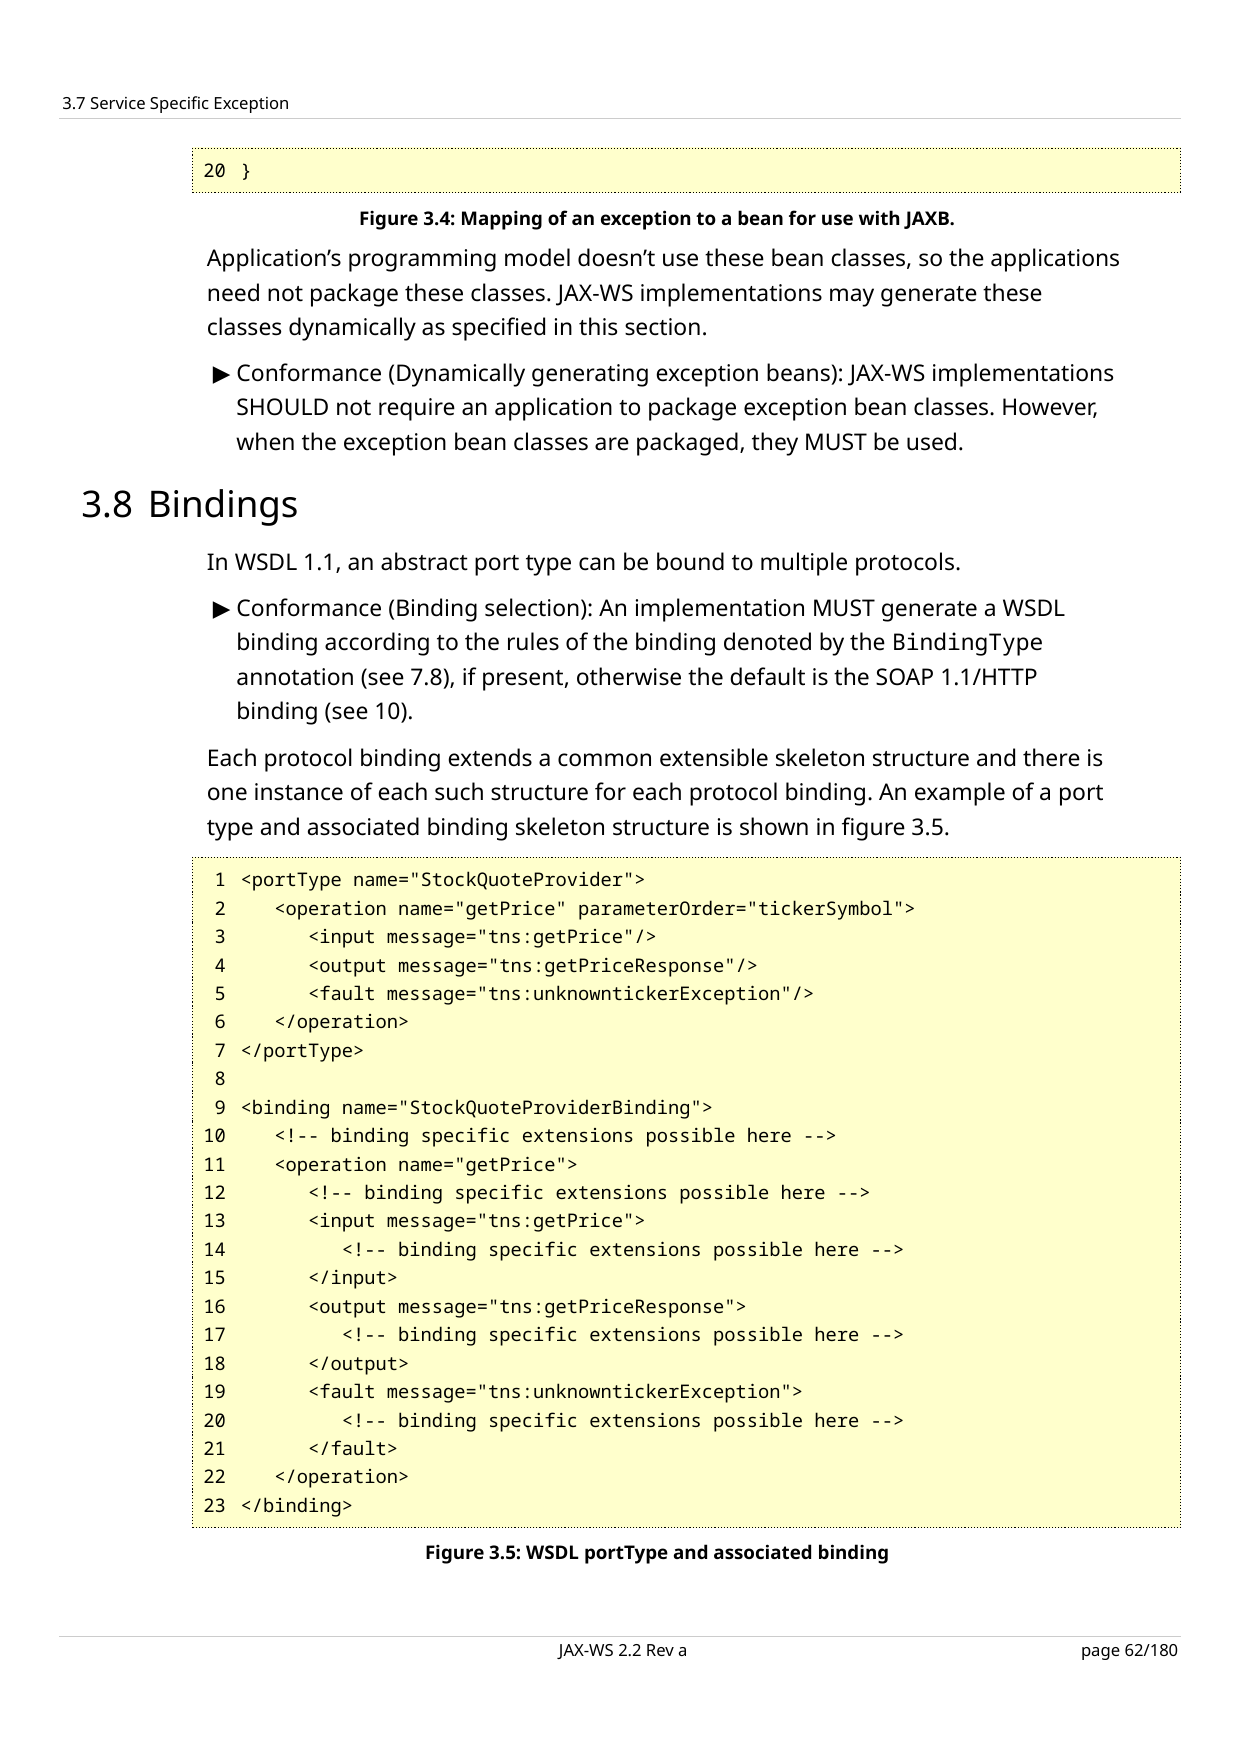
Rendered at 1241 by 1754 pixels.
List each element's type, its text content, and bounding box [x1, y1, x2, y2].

list <portType name="StockQuoteProvider"> [192, 857, 1181, 885]
list <input message="tns:getPrice"> [192, 1198, 1181, 1226]
list <operation name="getPrice" parameterOrder="tickerSymbol"> [192, 885, 1181, 913]
subtitle Bindings [133, 478, 1181, 528]
text Each protocol binding extends a common extensible skeleton structure and there is one instance of each such structure for each protocol binding. An example of a port type and associated binding skeleton structure is shown in figure 3.5. [207, 742, 1122, 842]
list <binding name="StockQuoteProviderBinding"> [192, 1084, 1181, 1112]
list Conformance (Binding selection): An implementation MUST generate a WSDL binding according to the rules of the binding denoted by the BindingType annotation (see 7.8), if present, otherwise the default is the SOAP 1.1/HTTP binding (see 10). [221, 592, 1122, 726]
list <!-- binding specific extensions possible here --> [192, 1169, 1181, 1198]
list <!-- binding specific extensions possible here --> [192, 1312, 1181, 1340]
list <output message="tns:getPriceResponse"/> [192, 942, 1181, 970]
list </operation> [192, 1454, 1181, 1482]
list </portType> [192, 1027, 1181, 1056]
text Application’s programming model doesn’t use these bean classes, so the applications need not package these classes. JAX-WS implementations may generate these classes dynamically as specified in this section. [207, 242, 1122, 342]
list </binding> [192, 1482, 1181, 1528]
text Figure 3.4: Mapping of an exception to a bean for use with JAXB. [192, 205, 1122, 230]
list <input message="tns:getPrice"/> [192, 913, 1181, 942]
list <!-- binding specific extensions possible here --> [192, 1397, 1181, 1425]
list <output message="tns:getPriceResponse"> [192, 1283, 1181, 1312]
list </input> [192, 1255, 1181, 1283]
list Conformance (Dynamically generating exception beans): JAX-WS implementations SHOULD not require an application to package exception bean classes. However, when the exception bean classes are packaged, they MUST be used. [221, 357, 1122, 457]
list <!-- binding specific extensions possible here --> [192, 1112, 1181, 1141]
list </output> [192, 1340, 1181, 1368]
list <fault message="tns:unknowntickerException"> [192, 1368, 1181, 1397]
list } [192, 147, 1181, 193]
list <!-- binding specific extensions possible here --> [192, 1226, 1181, 1255]
text In WSDL 1.1, an abstract port type can be bound to multiple protocols. [207, 546, 1122, 577]
list </operation> [192, 999, 1181, 1027]
list </fault> [192, 1425, 1181, 1454]
list <operation name="getPrice"> [192, 1141, 1181, 1169]
text Figure 3.5: WSDL portType and associated binding [192, 1539, 1122, 1565]
list <fault message="tns:unknowntickerException"/> [192, 970, 1181, 999]
